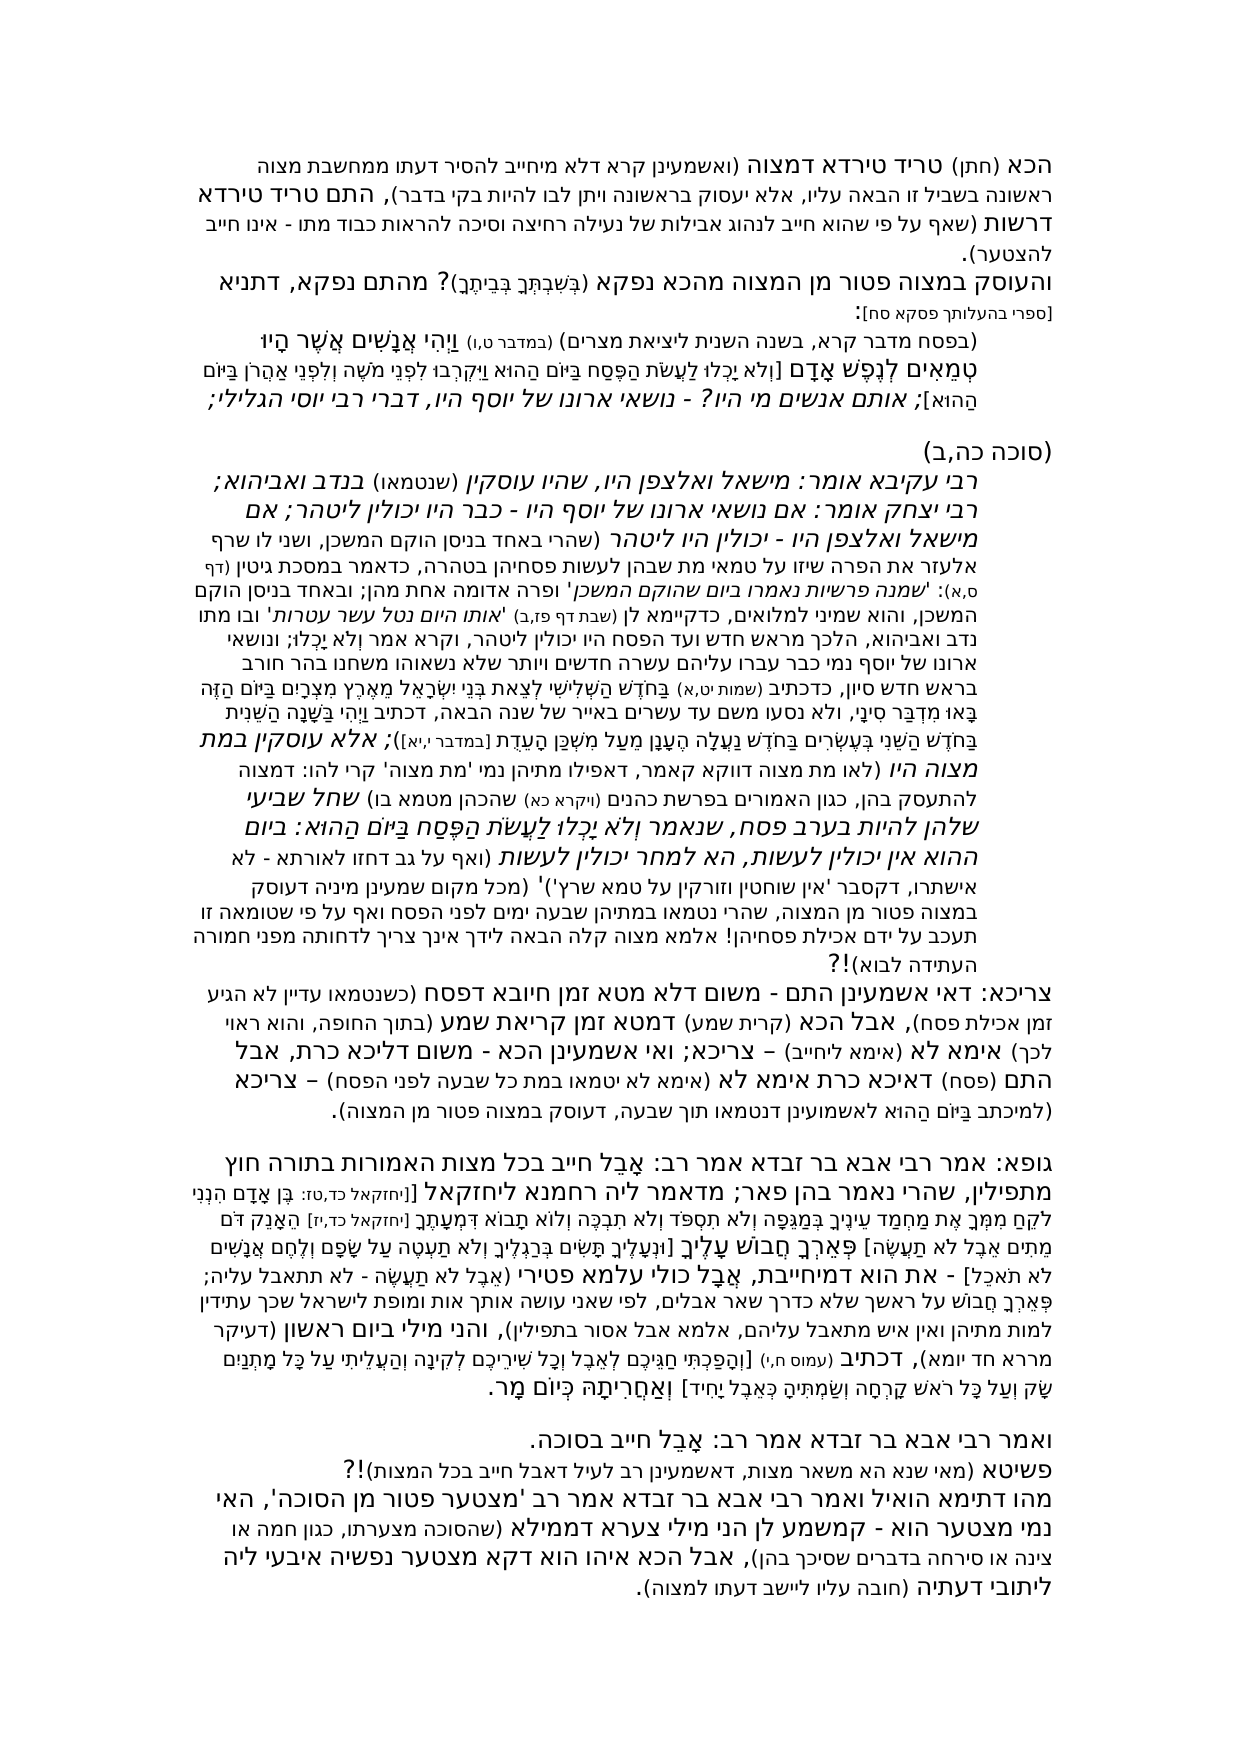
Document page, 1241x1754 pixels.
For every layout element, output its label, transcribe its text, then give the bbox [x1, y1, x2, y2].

text והעוסק במצוה פטור מן המצוה מהכא נפקא (בְּשִׁבְתְּךָ בְּבֵיתֶךָ)? מהתם נפקא, דתניא [ספרי בהעלותך פסקא סח]: [187, 267, 1053, 325]
text (סוכה כה,ב) [187, 437, 1053, 466]
text מהו דתימא הואיל ואמר רבי אבא בר זבדא אמר רב 'מצטער פטור מן הסוכה', האי נמי מצטער הוא - קמשמע לן הני מילי צערא דממילא (שהסוכה מצערתו, כגון חמה או צינה או סירחה בדברים שסיכך בהן), אבל הכא איהו הוא דקא מצטער נפשיה איבעי ליה ליתובי דעתיה (חובה עליו ליישב דעתו למצוה). [187, 1484, 1053, 1601]
text פשיטא (מאי שנא הא משאר מצות, דאשמעינן רב לעיל דאבל חייב בכל המצות)!? [187, 1455, 1053, 1484]
text (בפסח מדבר קרא, בשנה השנית ליציאת מצרים) (במדבר ט,ו) וַיְהִי אֲנָשִׁים אֲשֶׁר הָיוּ טְמֵאִים לְנֶפֶשׁ אָדָם [וְלֹא יָכְלוּ לַעֲשֹׂת הַפֶּסַח בַּיּוֹם הַהוּא וַיִּקְרְבוּ לִפְנֵי מֹשֶׁה וְלִפְנֵי אַהֲרֹן בַּיּוֹם הַהוּא]; אותם אנשים מי היו? - נושאי ארונו של יוסף היו, דברי רבי יוסי הגלילי; [187, 325, 978, 413]
text צריכא: דאי אשמעינן התם - משום דלא מטא זמן חיובא דפסח (כשנטמאו עדיין לא הגיע זמן אכילת פסח), אבל הכא (קרית שמע) דמטא זמן קריאת שמע (בתוך החופה, והוא ראוי לכך) אימא לא (אימא ליחייב) – צריכא; ואי אשמעינן הכא - משום דליכא כרת, אבל התם (פסח) דאיכא כרת אימא לא (אימא לא יטמאו במת כל שבעה לפני הפסח) – צריכא (למיכתב בַּיּוֹם הַהוּא לאשמועינן דנטמאו תוך שבעה, דעוסק במצוה פטור מן המצוה). [187, 978, 1053, 1124]
text רבי עקיבא אומר: מישאל ואלצפן היו, שהיו עוסקין (שנטמאו) בנדב ואביהוא; רבי יצחק אומר: אם נושאי ארונו של יוסף היו - כבר היו יכולין ליטהר; אם מישאל ואלצפן היו - יכולין היו ליטהר (שהרי באחד בניסן הוקם המשכן, ושני לו שרף אלעזר את הפרה שיזו על טמאי מת שבהן לעשות פסחיהן בטהרה, כדאמר במסכת גיטין (דף ס,א): 'שמנה פרשיות נאמרו ביום שהוקם המשכן' ופרה אדומה אחת מהן; ובאחד בניסן הוקם המשכן, והוא שמיני למלואים, כדקיימא לן (שבת דף פז,ב) 'אותו היום נטל עשר עטרות' ובו מתו נדב ואביהוא, הלכך מראש חדש ועד הפסח היו יכולין ליטהר, וקרא אמר וְלֹא יָכְלוּ; ונושאי ארונו של יוסף נמי כבר עברו עליהם עשרה חדשים ויותר שלא נשאוהו משחנו בהר חורב בראש חדש סיון, כדכתיב (שמות יט,א) בַּחֹדֶשׁ הַשְּׁלִישִׁי לְצֵאת בְּנֵי יִשְׂרָאֵל מֵאֶרֶץ מִצְרָיִם בַּיּוֹם הַזֶּה בָּאוּ מִדְבַּר סִינָי, ולא נסעו משם עד עשרים באייר של שנה הבאה, דכתיב וַיְהִי בַּשָּׁנָה הַשֵּׁנִית בַּחֹדֶשׁ הַשֵּׁנִי בְּעֶשְׂרִים בַּחֹדֶשׁ נַעֲלָה הֶעָנָן מֵעַל מִשְׁכַּן הָעֵדֻת [במדבר י,יא]); אלא עוסקין במת מצוה היו (לאו מת מצוה דווקא קאמר, דאפילו מתיהן נמי 'מת מצוה' קרי להו: דמצוה להתעסק בהן, כגון האמורים בפרשת כהנים (ויקרא כא) שהכהן מטמא בו) שחל שביעי שלהן להיות בערב פסח, שנאמר וְלֹא יָכְלוּ לַעֲשֹׂת הַפֶּסַח בַּיּוֹם הַהוּא: ביום ההוא אין יכולין לעשות, הא למחר יכולין לעשות (ואף על גב דחזו לאורתא - לא אישתרו, דקסבר 'אין שוחטין וזורקין על טמא שרץ')' (מכל מקום שמעינן מיניה דעוסק במצוה פטור מן המצוה, שהרי נטמאו במתיהן שבעה ימים לפני הפסח ואף על פי שטומאה זו תעכב על ידם אכילת פסחיהן! אלמא מצוה קלה הבאה לידך אינך צריך לדחותה מפני חמורה העתידה לבוא)!? [187, 466, 978, 978]
text ואמר רבי אבא בר זבדא אמר רב: אָבֵל חייב בסוכה. [187, 1426, 1053, 1455]
text הכא (חתן) טריד טירדא דמצוה (ואשמעינן קרא דלא מיחייב להסיר דעתו ממחשבת מצוה ראשונה בשביל זו הבאה עליו, אלא יעסוק בראשונה ויתן לבו להיות בקי בדבר), התם טריד טירדא דרשות (שאף על פי שהוא חייב לנהוג אבילות של נעילה רחיצה וסיכה להראות כבוד מתו - אינו חייב להצטער). [187, 150, 1053, 267]
text גופא: אמר רבי אבא בר זבדא אמר רב: אָבֵל חייב בכל מצות האמורות בתורה חוץ מתפילין, שהרי נאמר בהן פאר; מדאמר ליה רחמנא ליחזקאל [[יחזקאל כד,טז: בֶּן אָדָם הִנְנִי לֹקֵחַ מִמְּךָ אֶת מַחְמַד עֵינֶיךָ בְּמַגֵּפָה וְלֹא תִסְפֹּד וְלֹא תִבְכֶּה וְלוֹא תָבוֹא דִּמְעָתֶךָ [יחזקאל כד,יז] הֵאָנֵק דֹּם מֵתִים אֵבֶל לֹא תַעֲשֶׂה] פְּאֵרְךָ חֲבוֹשׁ עָלֶיךָ [וּנְעָלֶיךָ תָּשִׂים בְּרַגְלֶיךָ וְלֹא תַעְטֶה עַל שָׂפָם וְלֶחֶם אֲנָשִׁים לֹא תֹאכֵל] - את הוא דמיחייבת, אֲבָל כולי עלמא פטירי (אֵבֶל לֹא תַעֲשֶׂה - לא תתאבל עליה; פְּאֵרְךָ חֲבוֹשׁ על ראשך שלא כדרך שאר אבלים, לפי שאני עושה אותך אות ומופת לישראל שכך עתידין למות מתיהן ואין איש מתאבל עליהם, אלמא אבל אסור בתפילין), והני מילי ביום ראשון (דעיקר מררא חד יומא), דכתיב (עמוס ח,י) [וְהָפַכְתִּי חַגֵּיכֶם לְאֵבֶל וְכָל שִׁירֵיכֶם לְקִינָה וְהַעֲלֵיתִי עַל כָּל מָתְנַיִם שָׂק וְעַל כָּל רֹאשׁ קָרְחָה וְשַׂמְתִּיהָ כְּאֵבֶל יָחִיד] וְאַחֲרִיתָהּ כְּיוֹם מָר. [187, 1148, 1053, 1402]
